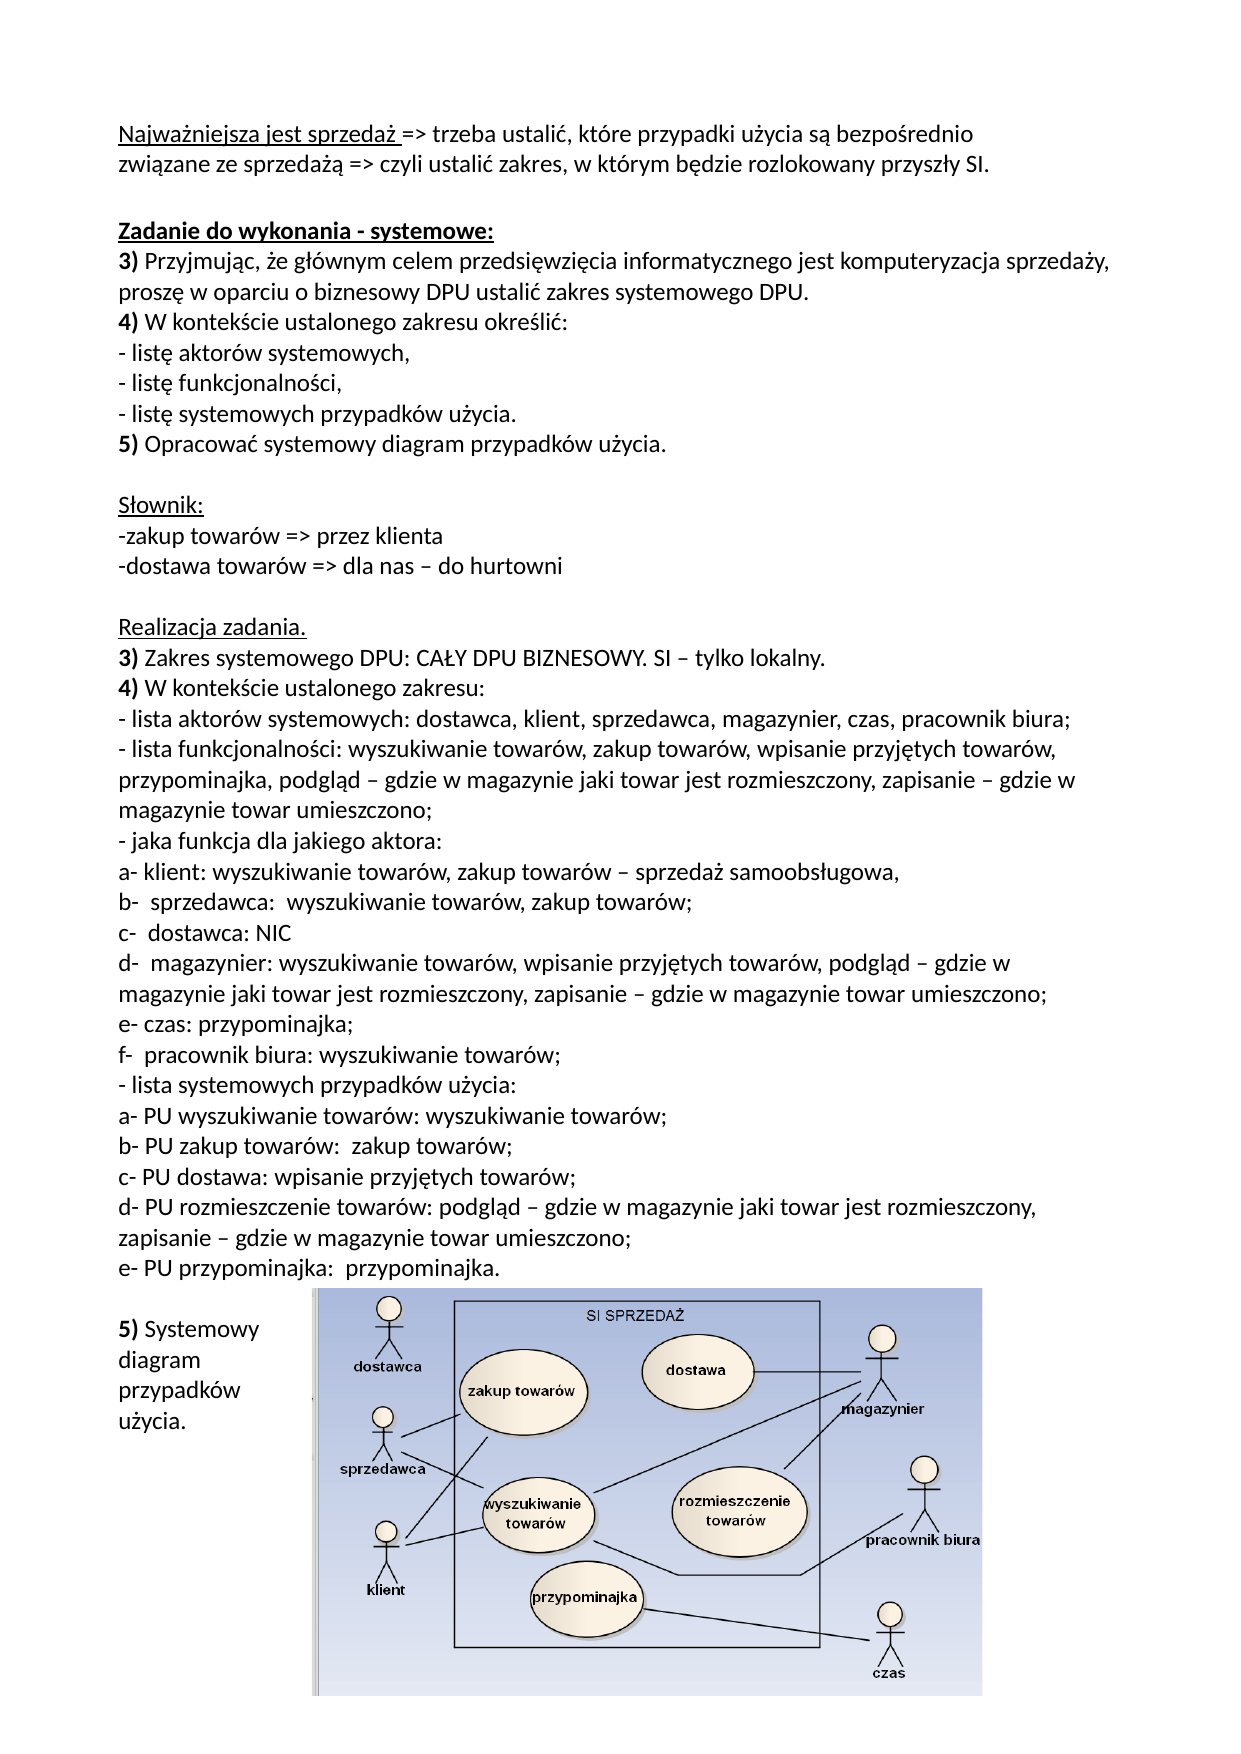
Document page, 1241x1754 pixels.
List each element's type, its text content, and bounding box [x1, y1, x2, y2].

text c- dostawca: NIC [118, 917, 1122, 947]
text Najważniejsza jest sprzedaż => trzeba ustalić, które przypadki użycia są bezpośrednio [118, 118, 1122, 149]
text -zakup towarów => przez klienta [118, 520, 1122, 551]
text 4) W kontekście ustalonego zakresu: [118, 673, 1122, 703]
text - lista aktorów systemowych: dostawca, klient, sprzedawca, magazynier, czas, pracownik biura; [118, 703, 1122, 734]
text - jaka funkcja dla jakiego aktora: [118, 825, 1122, 856]
text 3) Przyjmując, że głównym celem przedsięwzięcia informatycznego jest komputeryzacja sprzedaży, proszę w oparciu o biznesowy DPU ustalić zakres systemowego DPU. [118, 245, 1122, 306]
text f- pracownik biura: wyszukiwanie towarów; [118, 1039, 1122, 1069]
text b- sprzedawca: wyszukiwanie towarów, zakup towarów; [118, 886, 1122, 917]
text e- PU przypominajka: przypominajka. [118, 1252, 1122, 1283]
text e- czas: przypominajka; [118, 1008, 1122, 1039]
picture [311, 1288, 983, 1696]
text b- PU zakup towarów: zakup towarów; [118, 1130, 1122, 1161]
text Słownik: [118, 489, 1122, 520]
text - listę aktorów systemowych, [118, 337, 1122, 367]
text Zadanie do wykonania - systemowe: [118, 215, 1122, 245]
text Realizacja zadania. [118, 612, 1122, 642]
text a- klient: wyszukiwanie towarów, zakup towarów – sprzedaż samoobsługowa, [118, 856, 1122, 886]
text związane ze sprzedażą => czyli ustalić zakres, w którym będzie rozlokowany przyszły SI. [118, 149, 1122, 179]
text - lista systemowych przypadków użycia: [118, 1069, 1122, 1100]
text a- PU wyszukiwanie towarów: wyszukiwanie towarów; [118, 1100, 1122, 1130]
text - lista funkcjonalności: wyszukiwanie towarów, zakup towarów, wpisanie przyjętych towarów, przypominajka, podgląd – gdzie w magazynie jaki towar jest rozmieszczony, zapisanie – gdzie w magazynie towar umieszczono; [118, 734, 1122, 825]
text d- magazynier: wyszukiwanie towarów, wpisanie przyjętych towarów, podgląd – gdzie w magazynie jaki towar jest rozmieszczony, zapisanie – gdzie w magazynie towar umieszczono; [118, 947, 1122, 1008]
text 5) Systemowy diagram przypadków użycia. [118, 1313, 311, 1436]
text 3) Zakres systemowego DPU: CAŁY DPU BIZNESOWY. SI – tylko lokalny. [118, 642, 1122, 673]
text -dostawa towarów => dla nas – do hurtowni [118, 551, 1122, 581]
text d- PU rozmieszczenie towarów: podgląd – gdzie w magazynie jaki towar jest rozmieszczony, zapisanie – gdzie w magazynie towar umieszczono; [118, 1191, 1122, 1252]
text [983, 1313, 1122, 1436]
text - listę systemowych przypadków użycia. [118, 398, 1122, 428]
text c- PU dostawa: wpisanie przyjętych towarów; [118, 1161, 1122, 1191]
text 5) Opracować systemowy diagram przypadków użycia. [118, 428, 1122, 459]
text - listę funkcjonalności, [118, 367, 1122, 398]
text 4) W kontekście ustalonego zakresu określić: [118, 306, 1122, 337]
